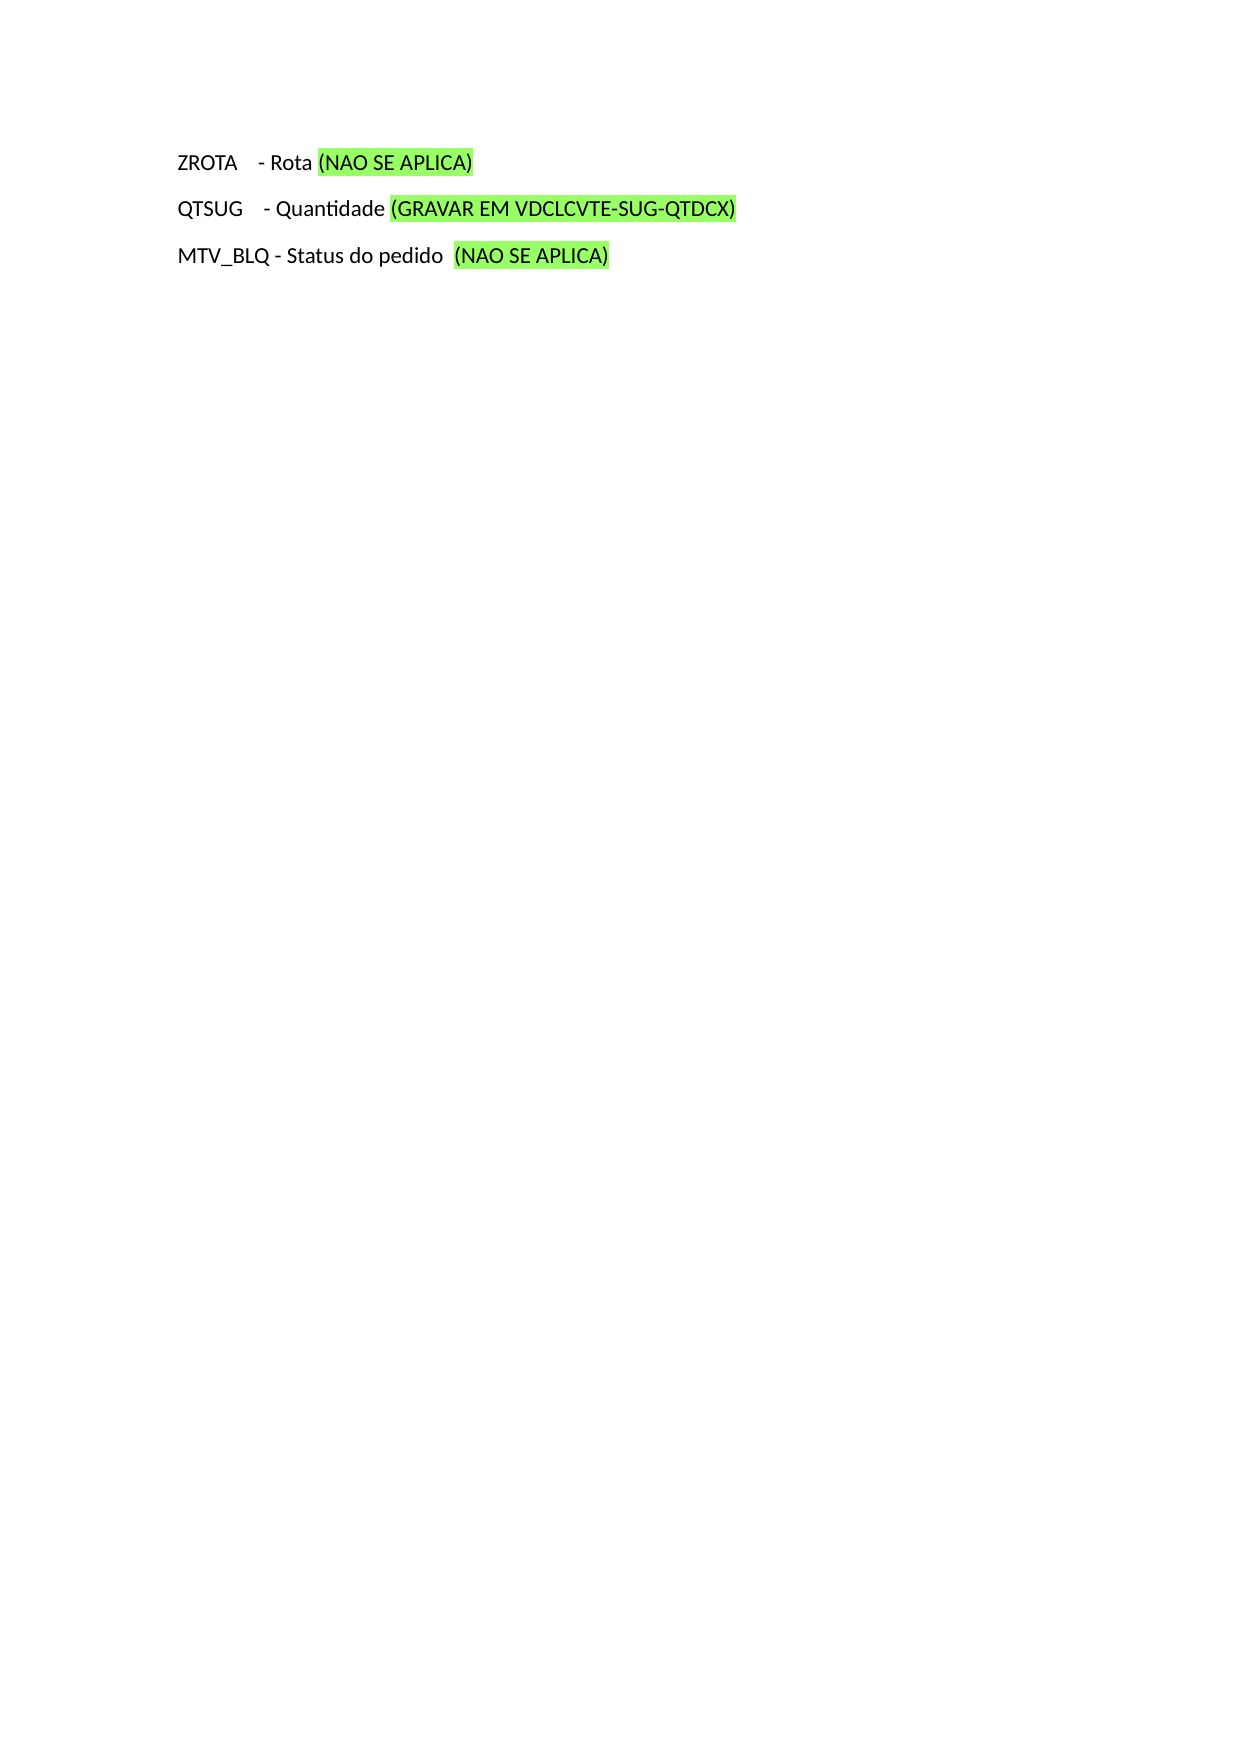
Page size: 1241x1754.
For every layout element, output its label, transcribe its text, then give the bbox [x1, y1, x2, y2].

text QTSUG - Quantidade (GRAVAR EM VDCLCVTE-SUG-QTDCX) [177, 194, 1063, 222]
text MTV_BLQ - Status do pedido (NAO SE APLICA) [177, 241, 1063, 269]
text ZROTA - Rota (NAO SE APLICA) [177, 148, 1063, 176]
